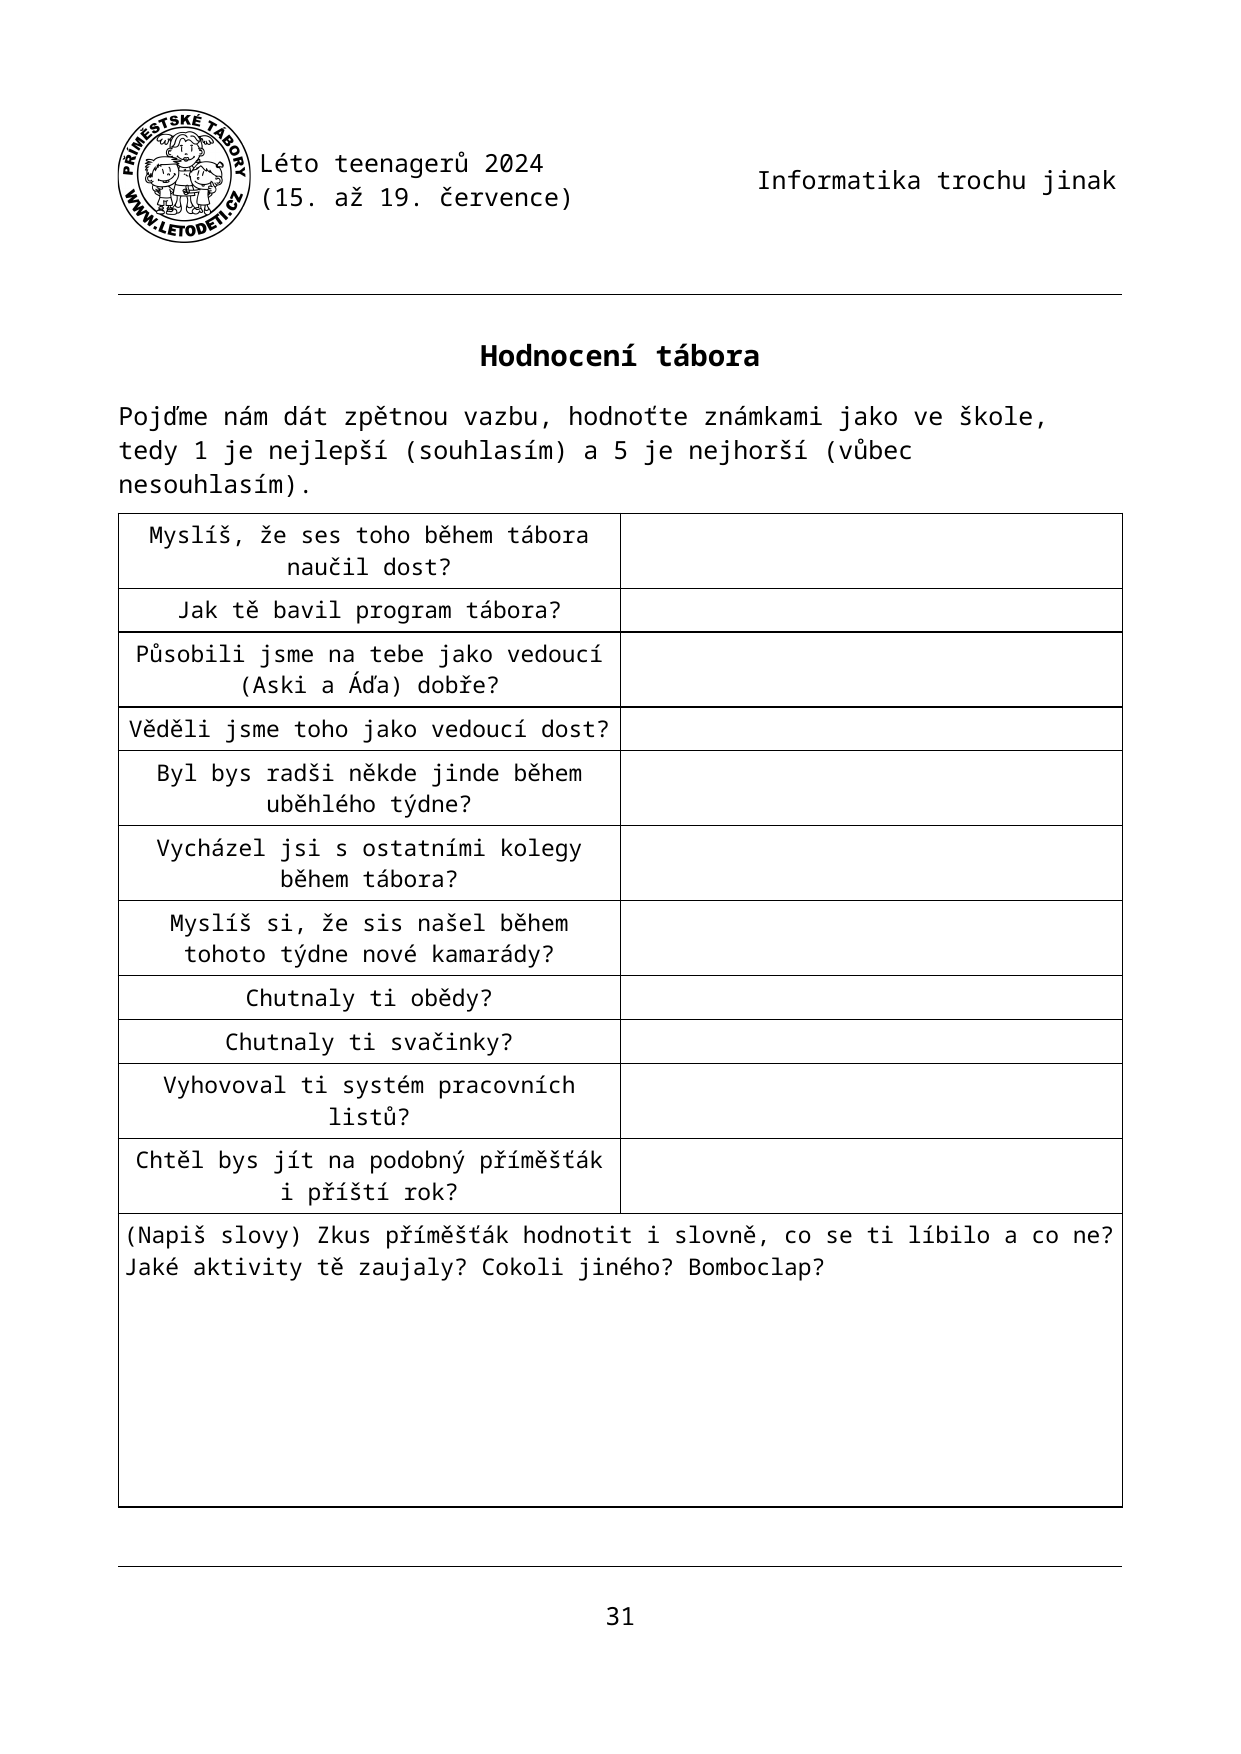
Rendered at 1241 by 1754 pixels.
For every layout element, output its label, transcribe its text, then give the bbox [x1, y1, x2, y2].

picture [117, 107, 251, 243]
table_cell [621, 633, 1122, 706]
table_cell Chtěl bys jít na podobný příměšťák i příští rok? [119, 1139, 620, 1213]
table_cell Vycházel jsi s ostatními kolegy během tábora? [119, 826, 620, 900]
table_cell [621, 751, 1122, 825]
table_cell [621, 826, 1122, 900]
table_cell (Napiš slovy) Zkus příměšťák hodnotit i slovně, co se ti líbilo a co ne? Jaké aktivity tě zaujaly? Cokoli jiného? Bomboclap? [119, 1214, 1122, 1506]
table_cell [621, 1020, 1122, 1063]
table_cell Byl bys radši někde jinde během uběhlého týdne? [119, 751, 620, 825]
table_cell [621, 976, 1122, 1019]
table_cell [621, 901, 1122, 975]
table_cell Věděli jsme toho jako vedoucí dost? [119, 708, 620, 750]
table_cell Myslíš si, že sis našel během tohoto týdne nové kamarády? [119, 901, 620, 975]
text Hodnocení tábora [118, 335, 1122, 375]
table_cell Vyhovoval ti systém pracovních listů? [119, 1064, 620, 1138]
table_cell Chutnaly ti obědy? [119, 976, 620, 1019]
table_cell [621, 1139, 1122, 1213]
table_cell [621, 1064, 1122, 1138]
table_cell [621, 589, 1122, 631]
table_header [621, 514, 1122, 588]
table_cell Chutnaly ti svačinky? [119, 1020, 620, 1063]
table_cell [621, 708, 1122, 750]
table_header Myslíš, že ses toho během tábora naučil dost? [119, 514, 620, 588]
table_cell Jak tě bavil program tábora? [119, 589, 620, 631]
table_cell Působili jsme na tebe jako vedoucí (Aski a Áďa) dobře? [119, 633, 620, 706]
text Pojďme nám dát zpětnou vazbu, hodnoťte známkami jako ve škole, tedy 1 je nejlepší (souhlasím) a 5 je nejhorší (vůbec nesouhlasím). [118, 399, 1122, 501]
